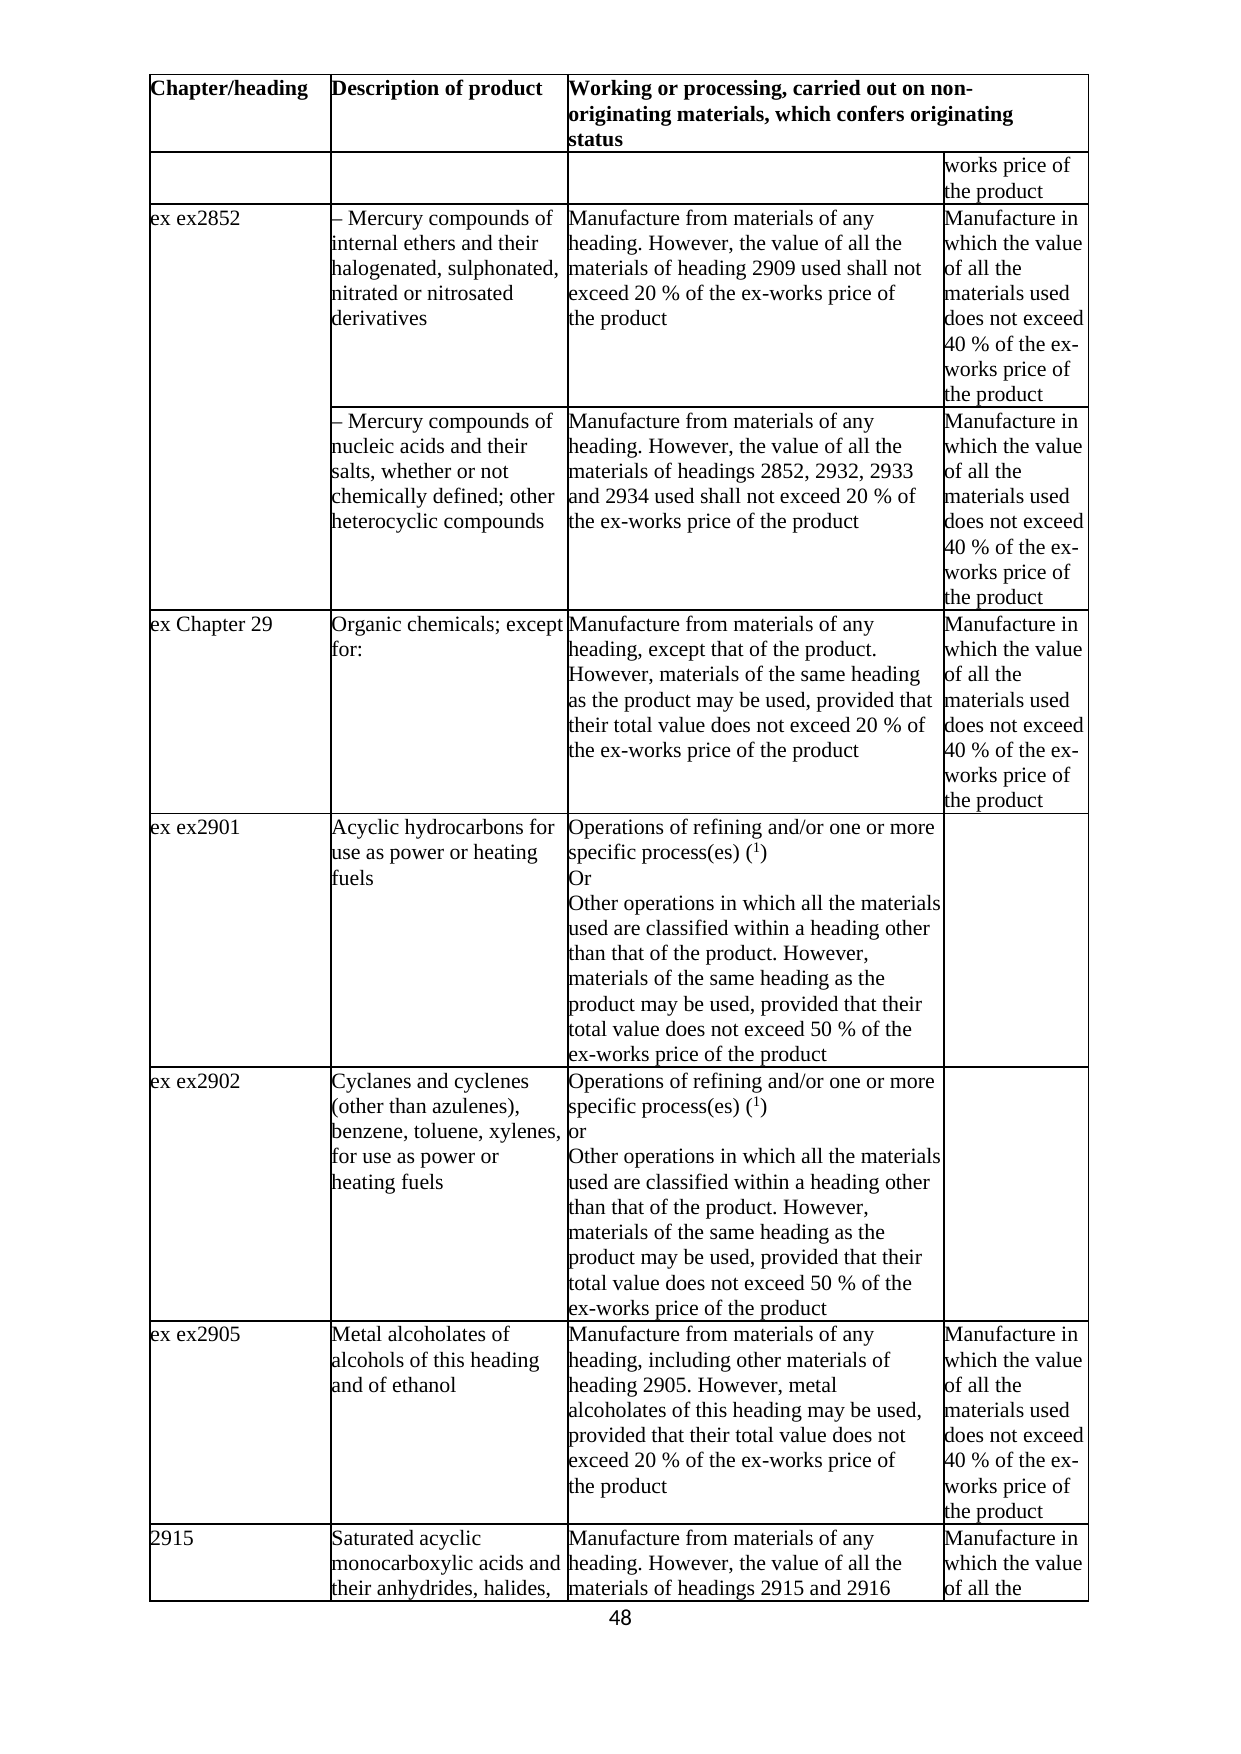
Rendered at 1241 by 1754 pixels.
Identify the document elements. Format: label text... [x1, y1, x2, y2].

table_cell Manufacture in which the value of all the materials used does not exceed 40 % of the ex-works price of the product [945, 205, 1088, 406]
table_cell Cyclanes and cyclenes (other than azulenes), benzene, toluene, xylenes, for use as power or heating fuels [332, 1068, 567, 1320]
table_header Description of product [332, 75, 567, 151]
table_cell [945, 814, 1088, 1066]
table_cell Manufacture from materials of any heading, except that of the product. However, materials of the same heading as the product may be used, provided that their total value does not exceed 20 % of the ex-works price of the product [569, 611, 943, 813]
table_cell Saturated acyclic monocarboxylic acids and their anhydrides, halides, [332, 1525, 567, 1600]
table_cell Operations of refining and/or one or more specific process(es) (1) Or Other operations in which all the materials used are classified within a heading other than that of the product. However, materials of the same heading as the product may be used, provided that their total value does not exceed 50 % of the ex-works price of the product [569, 814, 943, 1066]
table_cell ex ex2852 [151, 205, 330, 609]
table_cell – Mercury compounds of internal ethers and their halogenated, sulphonated, nitrated or nitrosated derivatives [332, 205, 567, 406]
table_cell ex Chapter 29 [151, 611, 330, 813]
table_cell [151, 153, 330, 203]
table_cell [332, 153, 567, 203]
table_header Chapter/heading [151, 75, 330, 151]
table_cell 2915 [151, 1525, 330, 1600]
table_cell Metal alcoholates of alcohols of this heading and of ethanol [332, 1322, 567, 1523]
table_cell Operations of refining and/or one or more specific process(es) (1) or Other operations in which all the materials used are classified within a heading other than that of the product. However, materials of the same heading as the product may be used, provided that their total value does not exceed 50 % of the ex-works price of the product [569, 1068, 943, 1320]
table_cell Manufacture from materials of any heading. However, the value of all the materials of headings 2852, 2932, 2933 and 2934 used shall not exceed 20 % of the ex-works price of the product [569, 408, 943, 609]
table_cell ex ex2905 [151, 1322, 330, 1523]
table_cell Manufacture from materials of any heading. However, the value of all the materials of headings 2915 and 2916 [569, 1525, 943, 1600]
table_cell [945, 1068, 1088, 1320]
table_cell [569, 153, 943, 203]
table_cell Manufacture in which the value of all the materials used does not exceed 40 % of the ex-works price of the product [945, 408, 1088, 609]
table_cell Organic chemicals; except for: [332, 611, 567, 813]
table_cell ex ex2902 [151, 1068, 330, 1320]
table_cell Manufacture from materials of any heading. However, the value of all the materials of heading 2909 used shall not exceed 20 % of the ex-works price of the product [569, 205, 943, 406]
table_cell ex ex2901 [151, 814, 330, 1066]
table_cell Manufacture in which the value of all the [945, 1525, 1088, 1600]
table_cell Manufacture from materials of any heading, including other materials of heading 2905. However, metal alcoholates of this heading may be used, provided that their total value does not exceed 20 % of the ex-works price of the product [569, 1322, 943, 1523]
table_cell Manufacture in which the value of all the materials used does not exceed 40 % of the ex-works price of the product [945, 1322, 1088, 1523]
table_cell works price of the product [945, 153, 1088, 203]
table_header Working or processing, carried out on non-originating materials, which confers originating status [569, 75, 1088, 151]
table_cell – Mercury compounds of nucleic acids and their salts, whether or not chemically defined; other heterocyclic compounds [332, 408, 567, 609]
table_cell Acyclic hydrocarbons for use as power or heating fuels [332, 814, 567, 1066]
table_cell Manufacture in which the value of all the materials used does not exceed 40 % of the ex-works price of the product [945, 611, 1088, 813]
